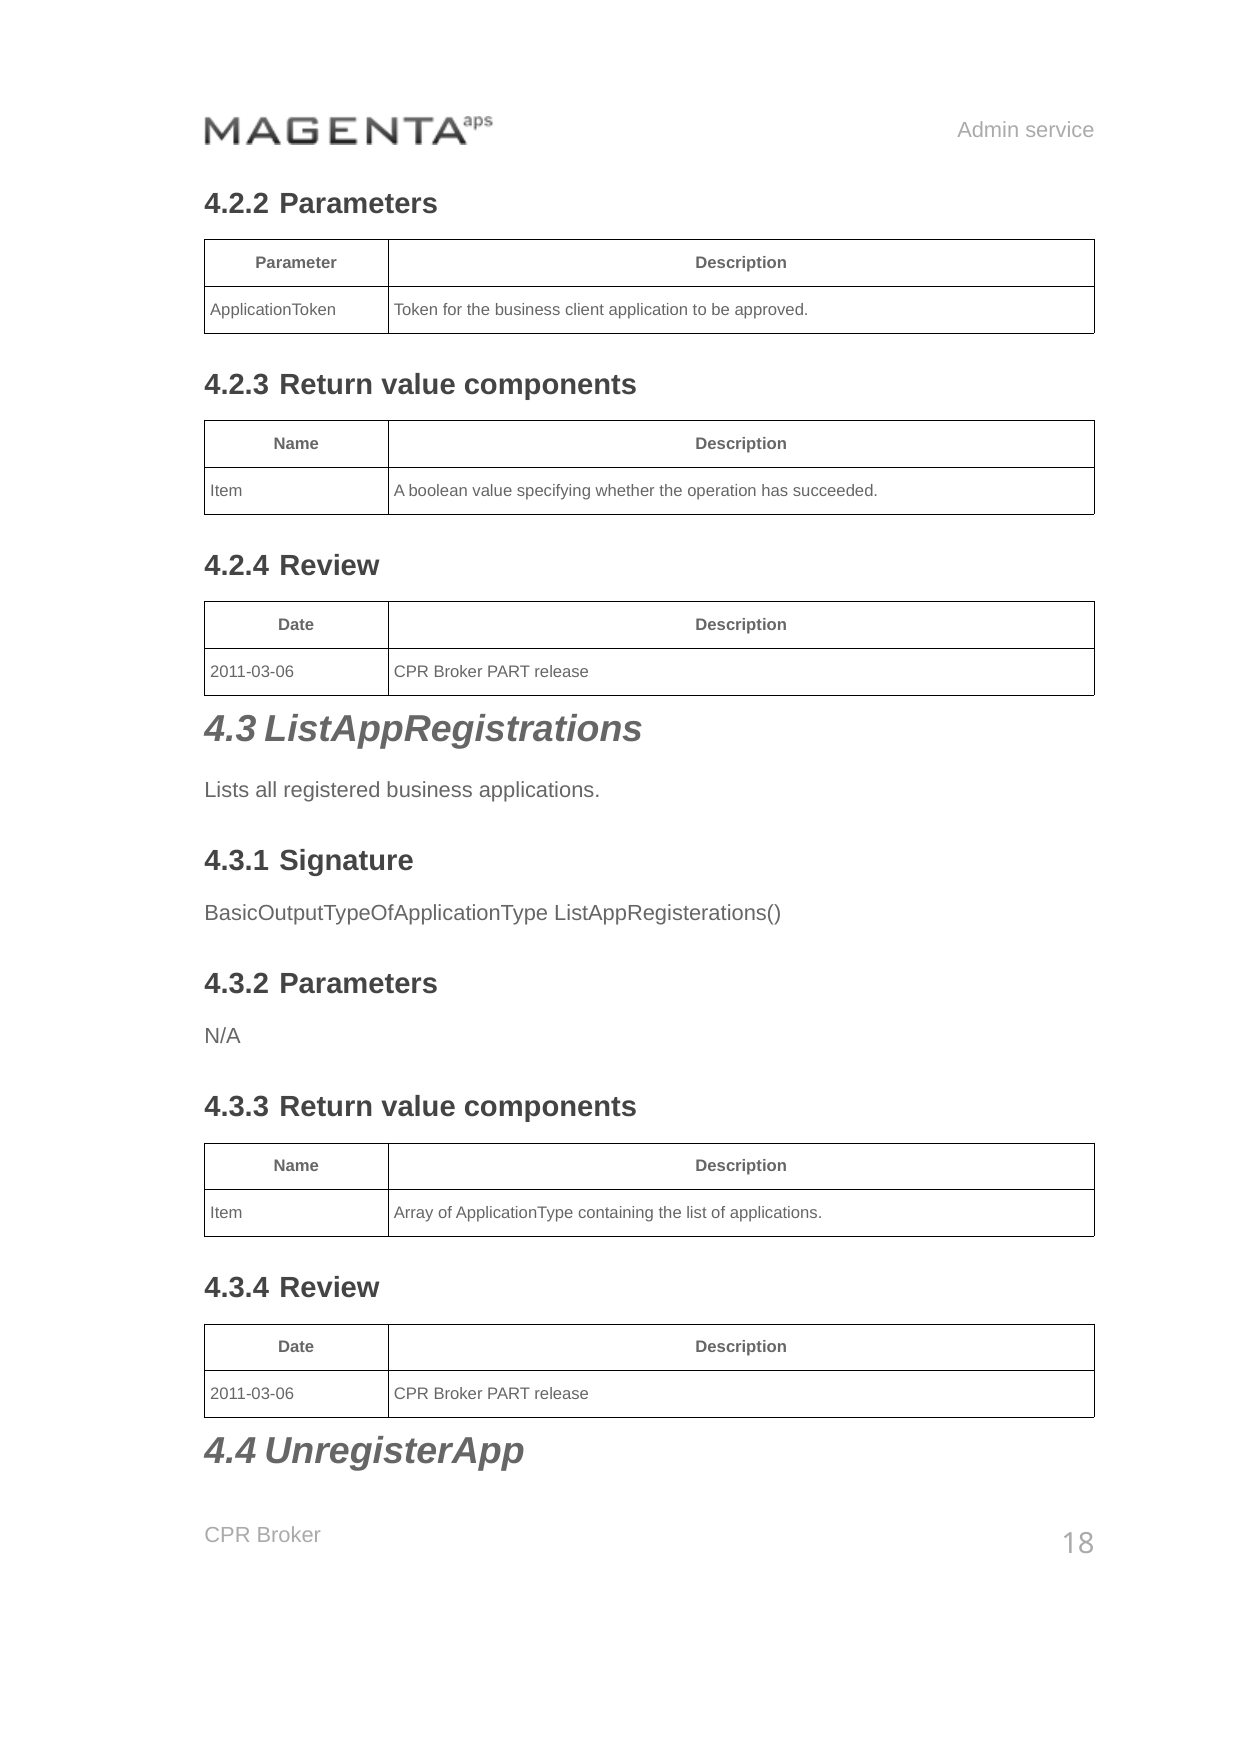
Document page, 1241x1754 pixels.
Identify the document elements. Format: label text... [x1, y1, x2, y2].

subtitle Signature [204, 824, 1094, 882]
table_header Date [205, 1325, 388, 1370]
table_cell 2011-03-06 [205, 1371, 388, 1417]
table_cell A boolean value specifying whether the operation has succeeded. [389, 468, 1094, 514]
table_header Description [389, 602, 1094, 648]
subtitle Return value components [204, 1070, 1094, 1128]
subtitle Parameters [204, 166, 1094, 225]
subtitle Review [204, 1251, 1094, 1309]
table_cell CPR Broker PART release [389, 1371, 1094, 1417]
text Lists all registered business applications. [204, 774, 1094, 803]
subtitle ListAppRegistrations [204, 696, 1094, 753]
table_header Description [389, 421, 1094, 467]
text BasicOutputTypeOfApplicationType ListAppRegisterations() [204, 897, 1094, 926]
picture [204, 116, 494, 145]
subtitle UnregisterApp [204, 1418, 1094, 1475]
table_header Name [205, 1144, 388, 1189]
table_cell Item [205, 1190, 388, 1236]
table_header Parameter [205, 240, 388, 286]
table_cell 2011-03-06 [205, 649, 388, 694]
table_header Description [389, 1144, 1094, 1189]
text N/A [204, 1020, 1094, 1049]
table_cell CPR Broker PART release [389, 649, 1094, 694]
table_cell ApplicationToken [205, 287, 388, 333]
table_cell Token for the business client application to be approved. [389, 287, 1094, 333]
table_cell Array of ApplicationType containing the list of applications. [389, 1190, 1094, 1236]
subtitle Review [204, 528, 1094, 587]
table_header Description [389, 1325, 1094, 1370]
table_header Date [205, 602, 388, 648]
table_header Name [205, 421, 388, 467]
subtitle Return value components [204, 347, 1094, 406]
table_cell Item [205, 468, 388, 514]
table_header Description [389, 240, 1094, 286]
subtitle Parameters [204, 947, 1094, 1005]
